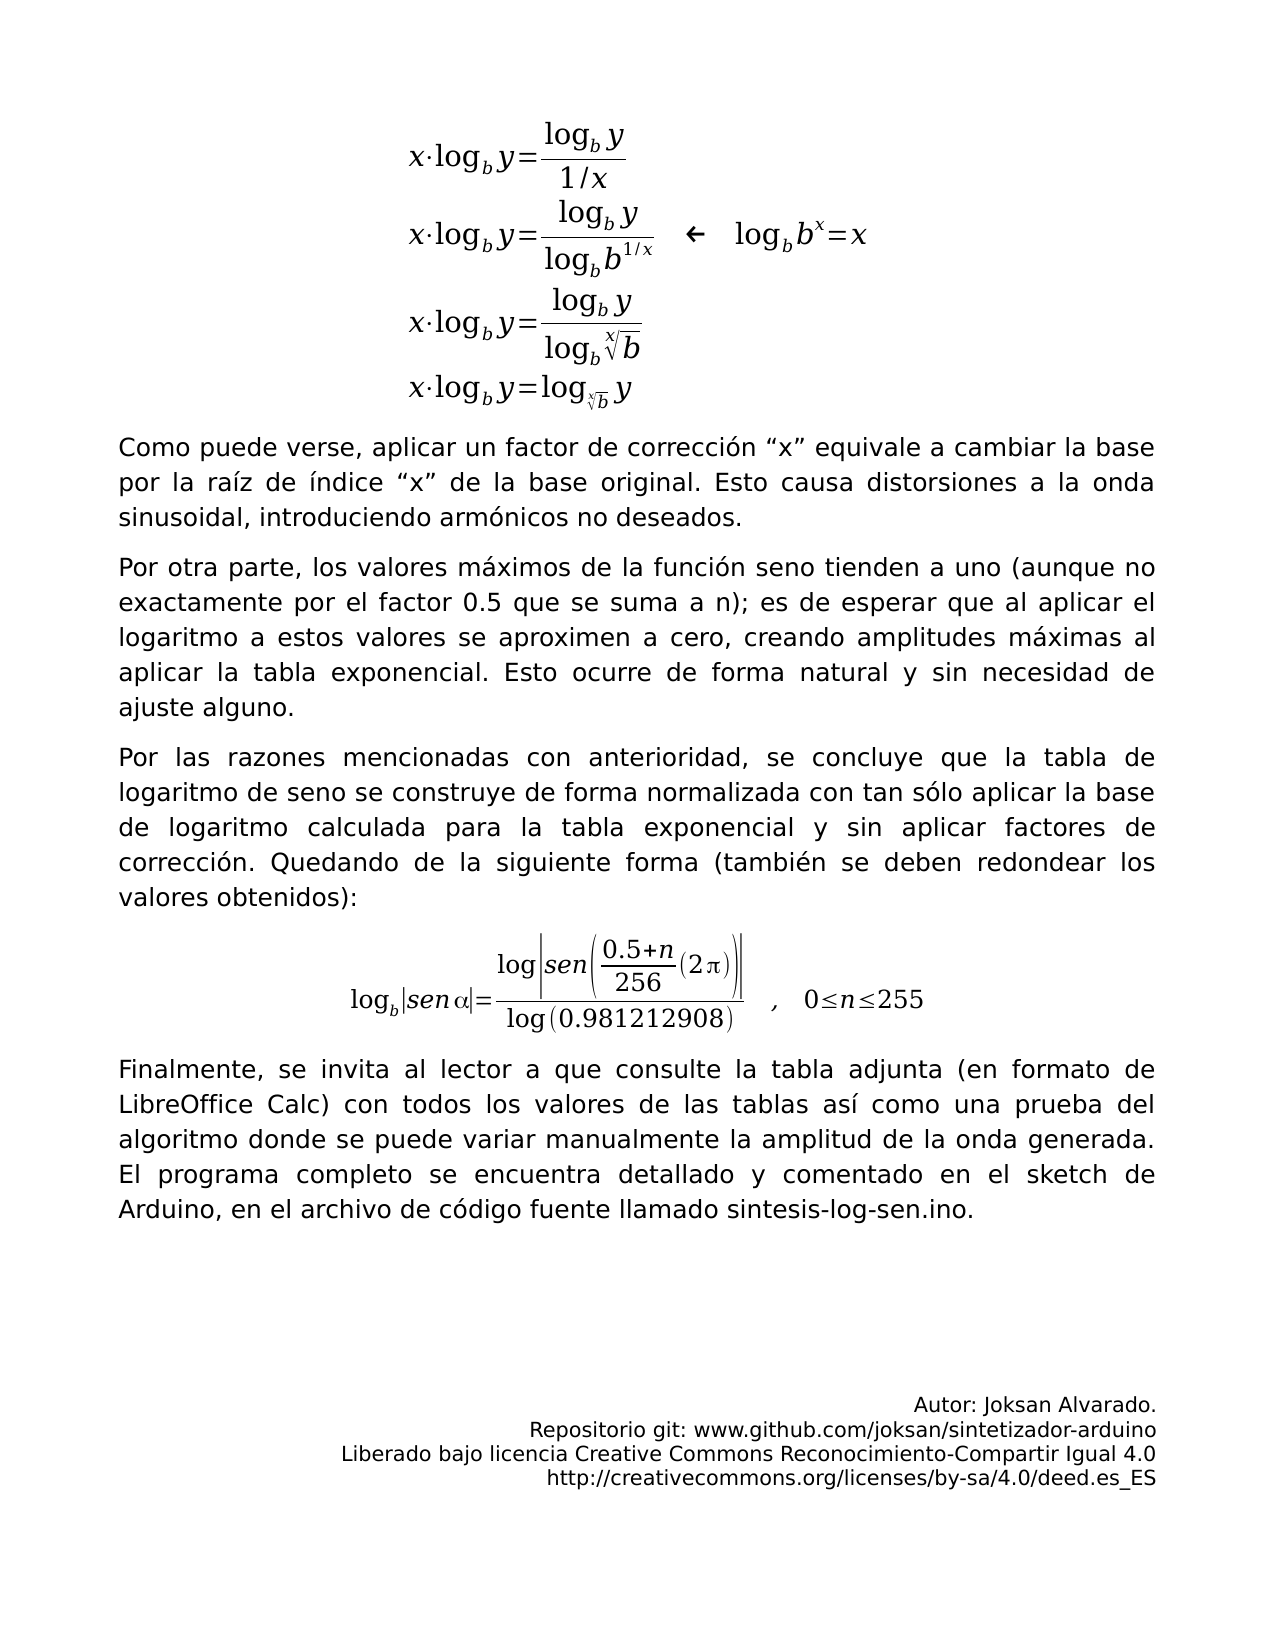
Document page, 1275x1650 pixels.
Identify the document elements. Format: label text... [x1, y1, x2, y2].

text Como puede verse, aplicar un factor de corrección “x” equivale a cambiar la base por la raíz de índice “x” de la base original. Esto causa distorsiones a la onda sinusoidal, introduciendo armónicos no deseados. [118, 434, 1157, 533]
text Liberado bajo licencia Creative Commons Reconocimiento-Compartir Igual 4.0 [118, 1442, 1157, 1466]
text Autor: Joksan Alvarado. [118, 1393, 1157, 1418]
text Por las razones mencionadas con anterioridad, se concluye que la tabla de logaritmo de seno se construye de forma normalizada con tan sólo aplicar la base de logaritmo calculada para la tabla exponencial y sin aplicar factores de corrección. Quedando de la siguiente forma (también se deben redondear los valores obtenidos): [118, 743, 1157, 912]
text Finalmente, se invita al lector a que consulte la tabla adjunta (en formato de LibreOffice Calc) con todos los valores de las tablas así como una prueba del algoritmo donde se puede variar manualmente la amplitud de la onda generada. El programa completo se encuentra detallado y comentado en el sketch de Arduino, en el archivo de código fuente llamado sintesis-log-sen.ino. [118, 1055, 1157, 1224]
text http://creativecommons.org/licenses/by-sa/4.0/deed.es_ES [118, 1466, 1157, 1491]
text Repositorio git: www.github.com/joksan/sintetizador-arduino [118, 1418, 1157, 1442]
text Por otra parte, los valores máximos de la función seno tienden a uno (aunque no exactamente por el factor 0.5 que se suma a n); es de esperar que al aplicar el logaritmo a estos valores se aproximen a cero, creando amplitudes máximas al aplicar la tabla exponencial. Esto ocurre de forma natural y sin necesidad de ajuste alguno. [118, 553, 1157, 722]
